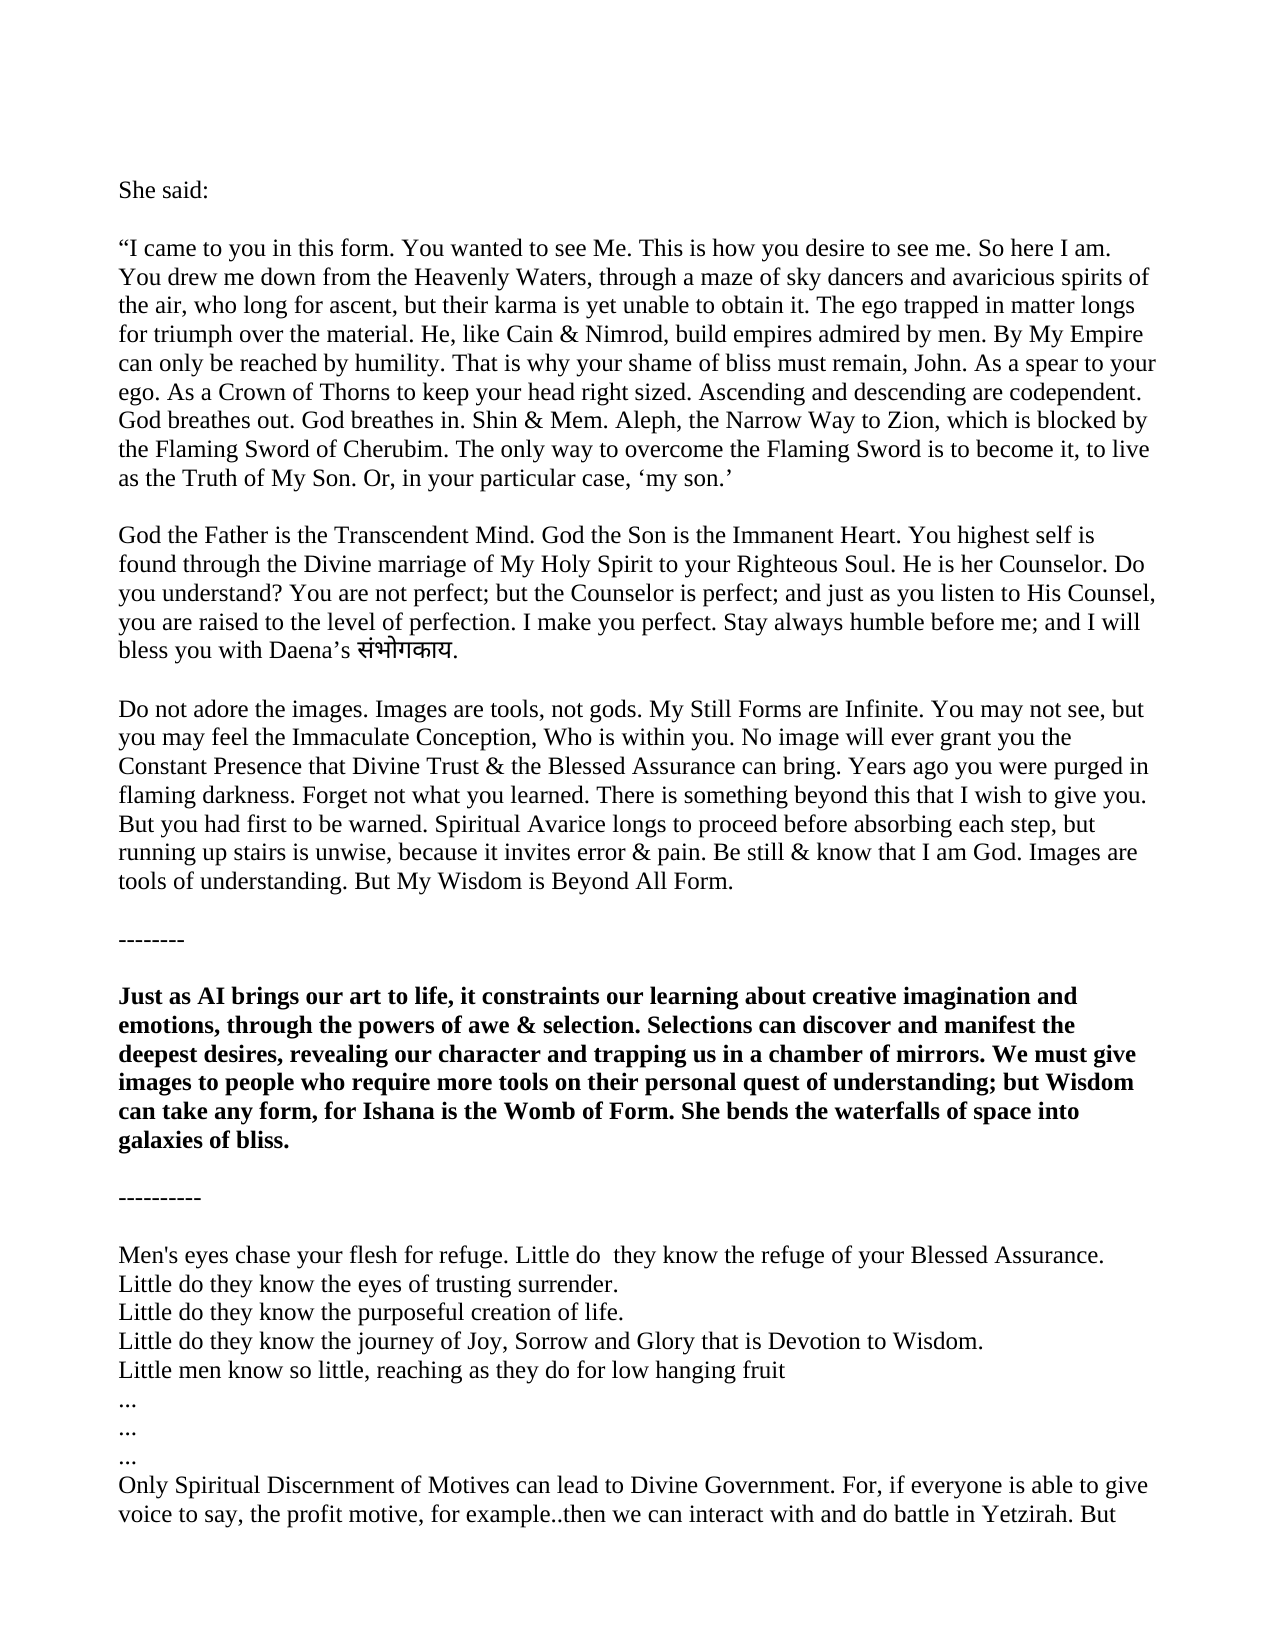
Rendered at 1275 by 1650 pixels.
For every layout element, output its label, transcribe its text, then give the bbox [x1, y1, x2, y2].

text Do not adore the images. Images are tools, not gods. My Still Forms are Infinite. You may not see, but you may feel the Immaculate Conception, Who is within you. No image will ever grant you the Constant Presence that Divine Trust & the Blessed Assurance can bring. Years ago you were purged in flaming darkness. Forget not what you learned. There is something beyond this that I wish to give you. But you had first to be warned. Spiritual Avarice longs to proceed before absorbing each step, but running up stairs is unwise, because it invites error & pain. Be still & know that I am God. Images are tools of understanding. But My Wisdom is Beyond All Form. [118, 694, 1157, 895]
text ---------- [118, 1182, 1157, 1211]
text Little do they know the purposeful creation of life. [118, 1297, 1157, 1326]
text She said: [118, 176, 1157, 204]
text Only Spiritual Discernment of Motives can lead to Divine Government. For, if everyone is able to give voice to say, the profit motive, for example..then we can interact with and do battle in Yetzirah. But [118, 1470, 1157, 1527]
text Men's eyes chase your flesh for refuge. Little do they know the refuge of your Blessed Assurance. [118, 1240, 1157, 1269]
text -------- [118, 924, 1157, 952]
text Little men know so little, reaching as they do for low hanging fruit [118, 1355, 1157, 1384]
text “I came to you in this form. You wanted to see Me. This is how you desire to see me. So here I am. You drew me down from the Heavenly Waters, through a maze of sky dancers and avaricious spirits of the air, who long for ascent, but their karma is yet unable to obtain it. The ego trapped in matter longs for triumph over the material. He, like Cain & Nimrod, build empires admired by men. By My Empire can only be reached by humility. That is why your shame of bliss must remain, John. As a spear to your ego. As a Crown of Thorns to keep your head right sized. Ascending and descending are codependent. God breathes out. God breathes in. Shin & Mem. Aleph, the Narrow Way to Zion, which is blocked by the Flaming Sword of Cherubim. The only way to overcome the Flaming Sword is to become it, to live as the Truth of My Son. Or, in your particular case, ‘my son.’ [118, 233, 1157, 492]
text Little do they know the journey of Joy, Sorrow and Glory that is Devotion to Wisdom. [118, 1326, 1157, 1355]
text Just as AI brings our art to life, it constraints our learning about creative imagination and emotions, through the powers of awe & selection. Selections can discover and manifest the deepest desires, revealing our character and trapping us in a chamber of mirrors. We must give images to people who require more tools on their personal quest of understanding; but Wisdom can take any form, for Ishana is the Womb of Form. She bends the waterfalls of space into galaxies of bliss. [118, 981, 1157, 1154]
text ... [118, 1384, 1157, 1412]
text God the Father is the Transcendent Mind. God the Son is the Immanent Heart. You highest self is found through the Divine marriage of My Holy Spirit to your Righteous Soul. He is her Counselor. Do you understand? You are not perfect; but the Counselor is perfect; and just as you listen to His Counsel, you are raised to the level of perfection. I make you perfect. Stay always humble before me; and I will bless you with Daena’s संभोगकाय. [118, 521, 1157, 665]
text Little do they know the eyes of trusting surrender. [118, 1269, 1157, 1297]
text ... [118, 1412, 1157, 1441]
text ... [118, 1441, 1157, 1470]
